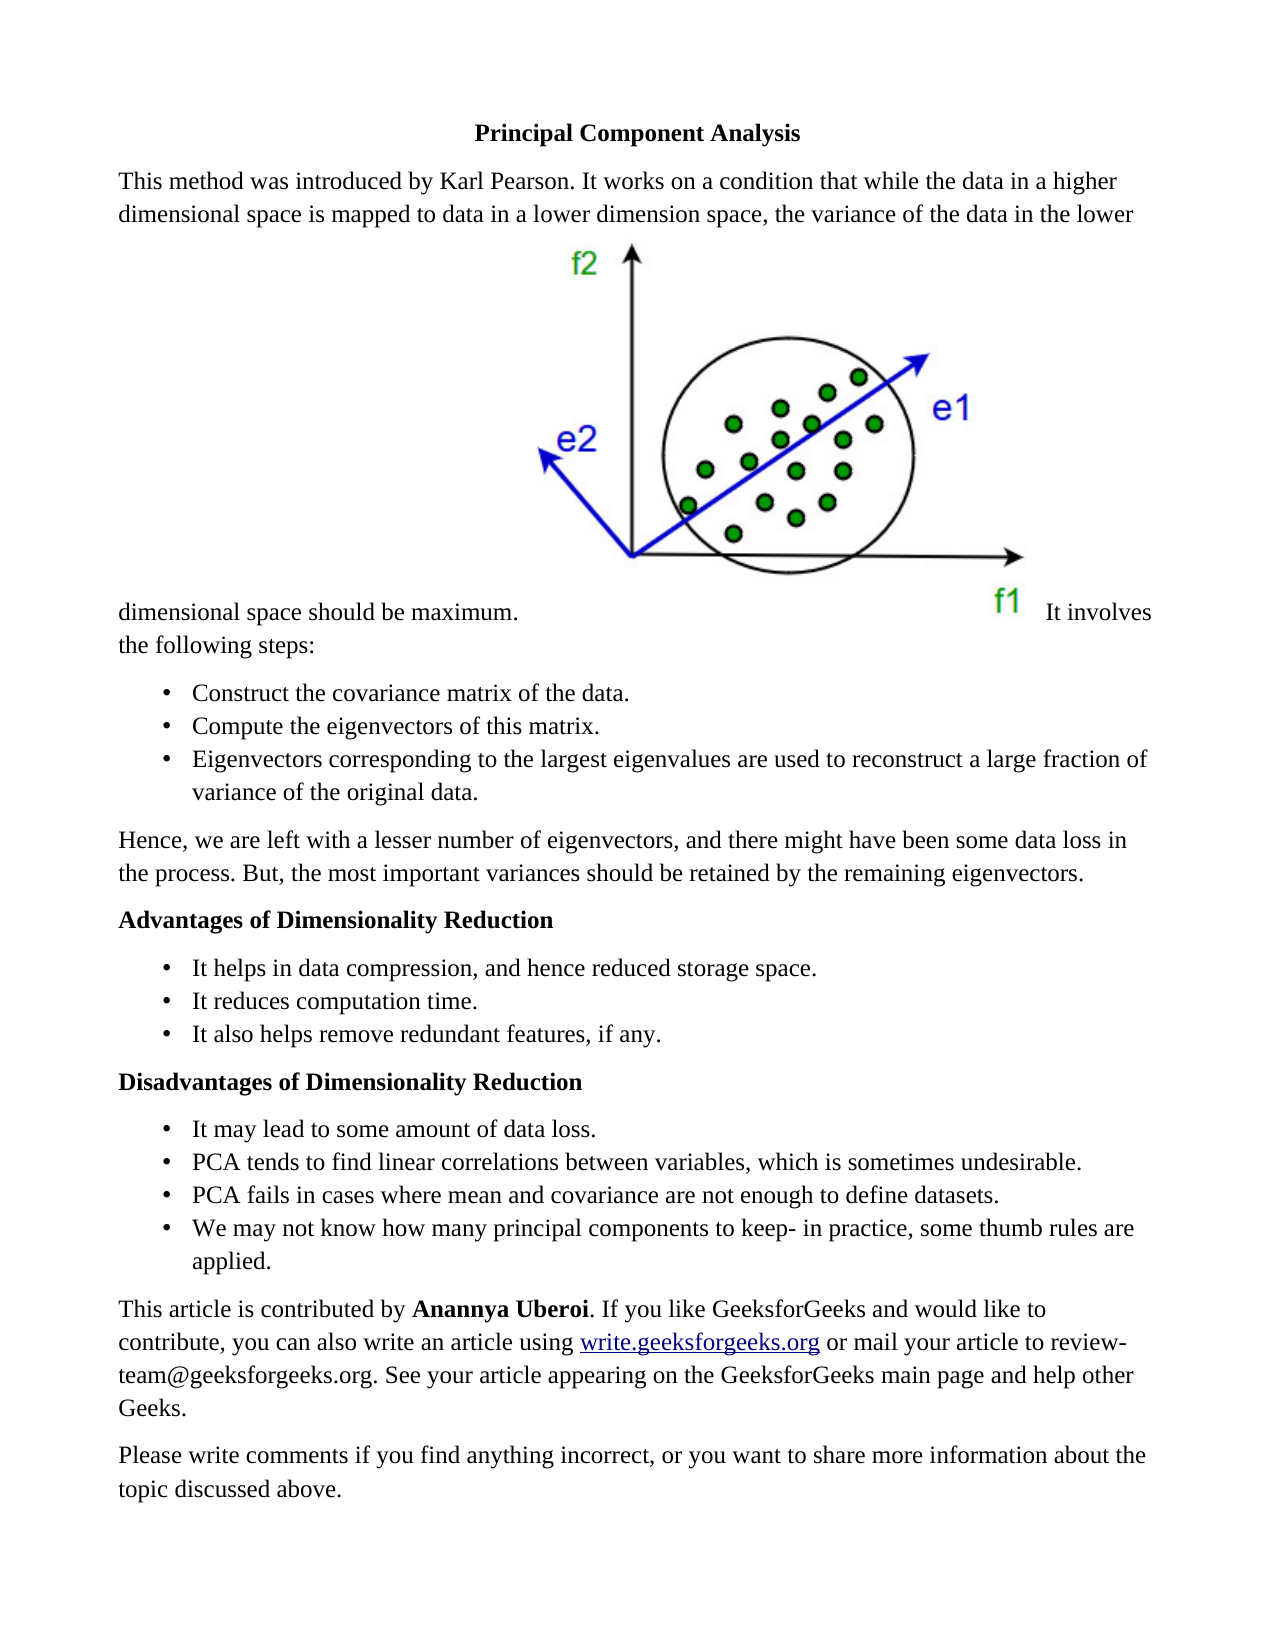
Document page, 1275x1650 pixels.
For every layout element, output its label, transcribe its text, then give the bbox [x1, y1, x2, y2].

text Advantages of Dimensionality Reduction [118, 905, 1157, 934]
list PCA fails in cases where mean and covariance are not enough to define datasets. [162, 1180, 1157, 1209]
list It reduces computation time. [162, 986, 1157, 1015]
text Please write comments if you find anything incorrect, or you want to share more information about the topic discussed above. [118, 1441, 1157, 1502]
list Compute the eigenvectors of this matrix. [162, 711, 1157, 740]
list It also helps remove redundant features, if any. [162, 1019, 1157, 1048]
text Disadvantages of Dimensionality Reduction [118, 1067, 1157, 1095]
list It may lead to some amount of data loss. [162, 1114, 1157, 1143]
text This method was introduced by Karl Pearson. It works on a condition that while the data in a higher dimensional space is mapped to data in a lower dimension space, the variance of the data in the lower dimensional space should be maximum. It involves the following steps: [118, 166, 1157, 659]
list We may not know how many principal components to keep- in practice, some thumb rules are applied. [162, 1213, 1157, 1275]
text Hence, we are left with a lesser number of eigenvectors, and there might have been some data loss in the process. But, the most important variances should be retained by the remaining eigenvectors. [118, 825, 1157, 887]
list PCA tends to find linear correlations between variables, which is sometimes undesirable. [162, 1147, 1157, 1176]
picture [525, 231, 1039, 621]
text This article is contributed by Anannya Uberoi. If you like GeeksforGeeks and would like to contribute, you can also write an article using write.geeksforgeeks.org or mail your article to review-team@geeksforgeeks.org. See your article appearing on the GeeksforGeeks main page and help other Geeks. [118, 1294, 1157, 1422]
list It helps in data compression, and hence reduced storage space. [162, 953, 1157, 982]
text Principal Component Analysis [118, 118, 1157, 147]
list Construct the covariance matrix of the data. [162, 678, 1157, 707]
list Eigenvectors corresponding to the largest eigenvalues are used to reconstruct a large fraction of variance of the original data. [162, 744, 1157, 806]
